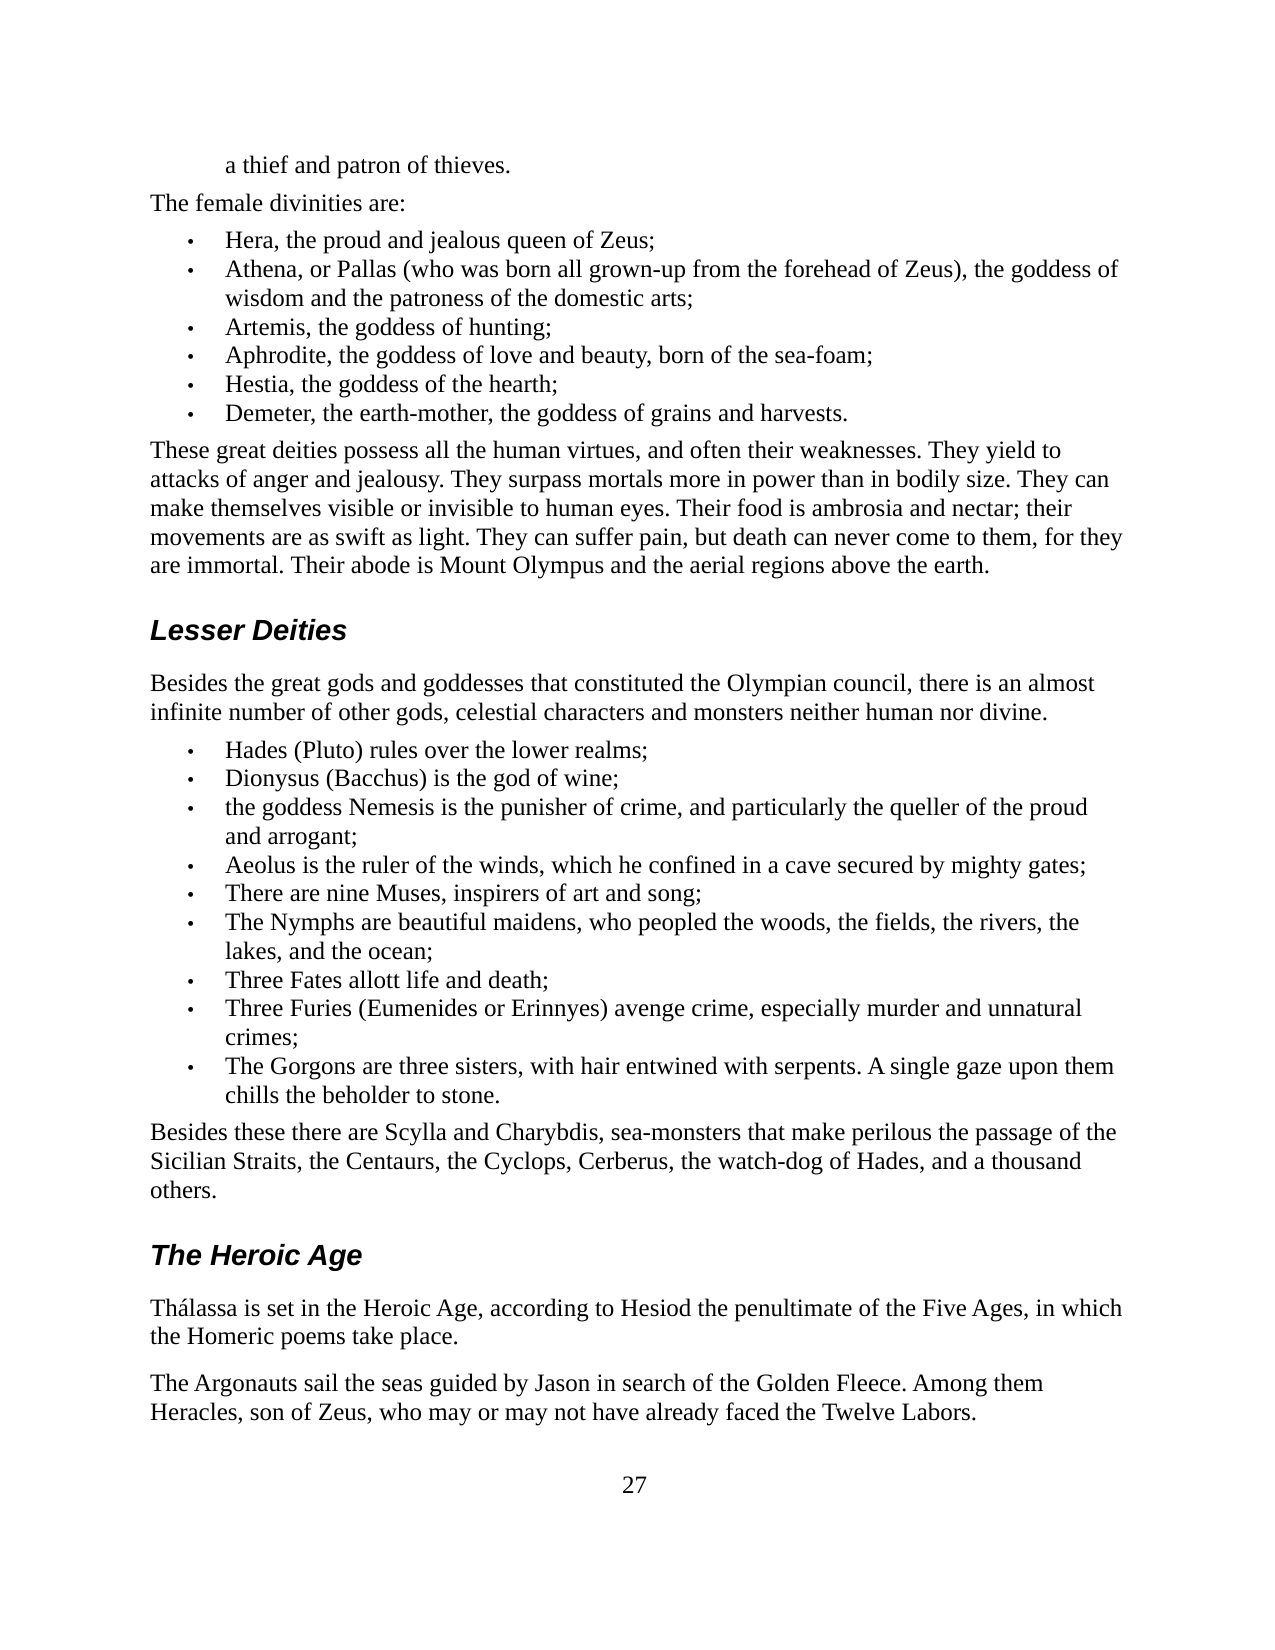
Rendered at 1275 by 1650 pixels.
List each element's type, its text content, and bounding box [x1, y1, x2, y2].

text These great deities possess all the human virtues, and often their weaknesses. They yield to attacks of anger and jealousy. They surpass mortals more in power than in bodily size. They can make themselves visible or invisible to human eyes. Their food is ambrosia and nectar; their movements are as swift as light. They can suffer pain, but death can never come to them, for they are immortal. Their abode is Mount Olympus and the aerial regions above the earth. [150, 436, 1125, 579]
list The Nymphs are beautiful maidens, who peopled the woods, the fields, the rivers, the lakes, and the ocean; [187, 907, 1125, 965]
list Hera, the proud and jealous queen of Zeus; [187, 225, 1125, 254]
list Three Furies (Eumenides or Erinnyes) avenge crime, especially murder and unnatural crimes; [187, 993, 1125, 1051]
list Hades (Pluto) rules over the lower realms; [187, 735, 1125, 763]
text The Argonauts sail the seas guided by Jason in search of the Golden Fleece. Among them Heracles, son of Zeus, who may or may not have already faced the Twelve Labors. [150, 1368, 1125, 1426]
text The female divinities are: [150, 188, 1125, 216]
list There are nine Muses, inspirers of art and song; [187, 878, 1125, 907]
list Athena, or Pallas (who was born all grown-up from the forehead of Zeus), the goddess of wisdom and the patroness of the domestic arts; [187, 254, 1125, 312]
list Aeolus is the ruler of the winds, which he confined in a cave secured by mighty gates; [187, 850, 1125, 878]
list Artemis, the goddess of hunting; [187, 312, 1125, 340]
list a thief and patron of thieves. [187, 150, 1125, 179]
subtitle Lesser Deities [150, 613, 1125, 647]
text Besides these there are Scylla and Charybdis, sea-monsters that make perilous the passage of the Sicilian Straits, the Centaurs, the Cyclops, Cerberus, the watch-dog of Hades, and a thousand others. [150, 1117, 1125, 1204]
list the goddess Nemesis is the punisher of crime, and particularly the queller of the proud and arrogant; [187, 792, 1125, 850]
list Demeter, the earth-mother, the goddess of grains and harvests. [187, 398, 1125, 427]
list Hestia, the goddess of the hearth; [187, 369, 1125, 398]
list Dionysus (Bacchus) is the god of wine; [187, 763, 1125, 792]
subtitle The Heroic Age [150, 1238, 1125, 1271]
text Thálassa is set in the Heroic Age, according to Hesiod the penultimate of the Five Ages, in which the Homeric poems take place. [150, 1293, 1125, 1350]
list The Gorgons are three sisters, with hair entwined with serpents. A single gaze upon them chills the beholder to stone. [187, 1051, 1125, 1108]
text Besides the great gods and goddesses that constituted the Olympian council, there is an almost infinite number of other gods, celestial characters and monsters neither human nor divine. [150, 668, 1125, 726]
list Three Fates allott life and death; [187, 965, 1125, 993]
list Aphrodite, the goddess of love and beauty, born of the sea-foam; [187, 340, 1125, 369]
